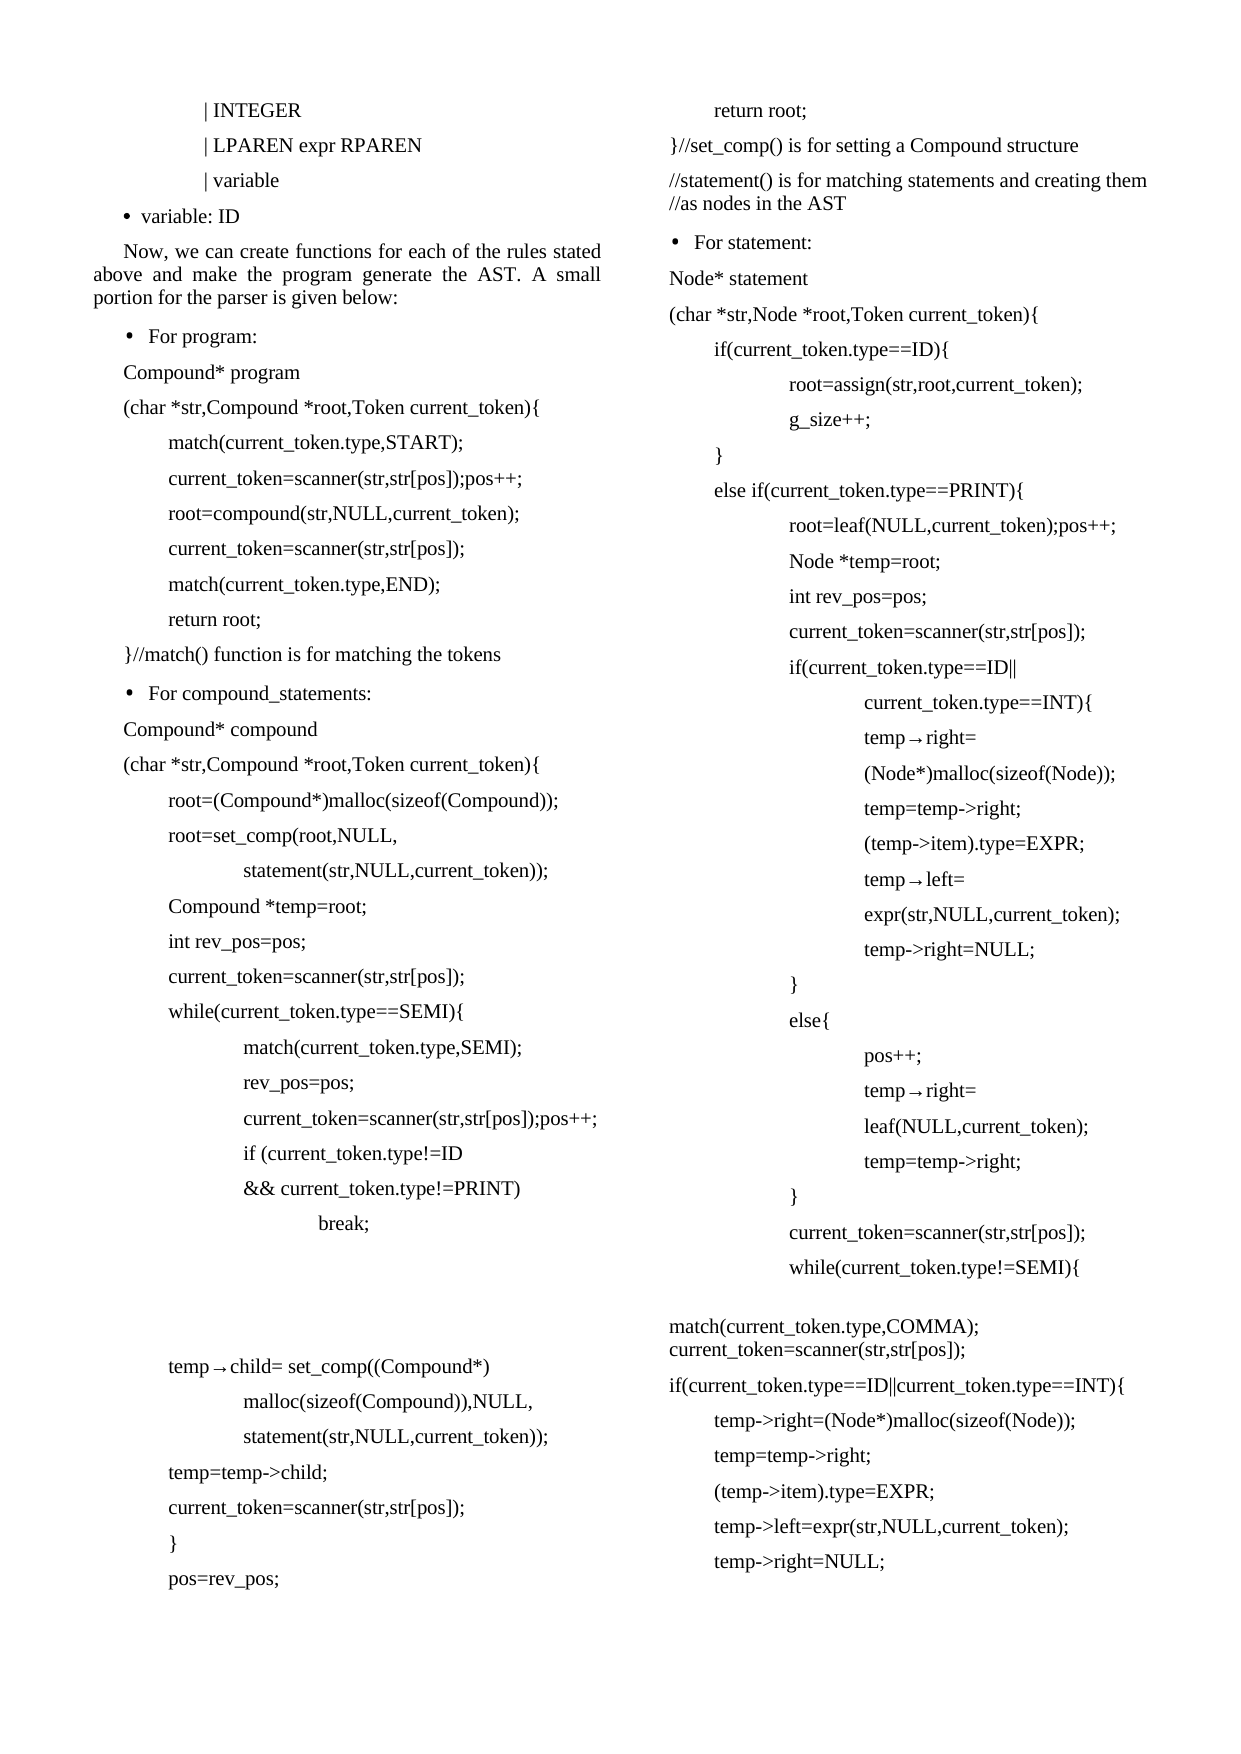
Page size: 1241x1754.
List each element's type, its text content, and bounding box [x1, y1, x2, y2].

text temp→right= [639, 1079, 1147, 1102]
text g_size++; [639, 409, 1147, 431]
text (char *str,Compound *root,Token current_token){ [93, 396, 601, 419]
text statement(str,NULL,current_token)); [93, 1426, 601, 1448]
text temp->left=expr(str,NULL,current_token); [639, 1515, 1147, 1538]
list | variable [123, 170, 601, 192]
text }//set_comp() is for setting a Compound structure [639, 134, 1147, 157]
text match(current_token.type,SEMI); [93, 1036, 601, 1059]
text return root; [93, 608, 601, 631]
text Compound* compound [93, 718, 601, 741]
text match(current_token.type,COMMA); current_token=scanner(str,str[pos]); [639, 1291, 1147, 1361]
text current_token=scanner(str,str[pos]); [639, 621, 1147, 643]
text temp=temp->right; [639, 797, 1147, 820]
text leaf(NULL,current_token); [639, 1115, 1147, 1138]
text } [639, 444, 1147, 467]
text Now, we can create functions for each of the rules stated above and make the program generate the AST. A small portion for the parser is given below: [93, 240, 601, 309]
text statement(str,NULL,current_token)); [93, 859, 601, 882]
text current_token=scanner(str,str[pos]);pos++; [93, 1107, 601, 1129]
text //statement() is for matching statements and creating them //as nodes in the AST [639, 170, 1147, 215]
list | INTEGER [123, 99, 601, 122]
text current_token.type==INT){ [639, 691, 1147, 714]
text current_token=scanner(str,str[pos]);pos++; [93, 467, 601, 490]
text Compound* program [93, 361, 601, 384]
text temp->right=NULL; [639, 938, 1147, 961]
list For statement: [669, 228, 1147, 255]
text temp=temp->right; [639, 1150, 1147, 1173]
text malloc(sizeof(Compound)),NULL, [93, 1390, 601, 1413]
text Node* statement [639, 267, 1147, 290]
text int rev_pos=pos; [93, 930, 601, 953]
text while(current_token.type==SEMI){ [93, 1001, 601, 1023]
text root=compound(str,NULL,current_token); [93, 502, 601, 525]
text temp->right=(Node*)malloc(sizeof(Node)); [639, 1409, 1147, 1432]
text Node *temp=root; [639, 550, 1147, 573]
text root=set_comp(root,NULL, [93, 824, 601, 847]
text else if(current_token.type==PRINT){ [639, 479, 1147, 502]
text && current_token.type!=PRINT) [93, 1177, 601, 1200]
text expr(str,NULL,current_token); [639, 903, 1147, 926]
text (temp->item).type=EXPR; [639, 832, 1147, 855]
text while(current_token.type!=SEMI){ [639, 1256, 1147, 1279]
text if (current_token.type!=ID [93, 1142, 601, 1165]
text }//match() function is for matching the tokens [93, 643, 601, 666]
text match(current_token.type,START); [93, 432, 601, 454]
text temp=temp->child; [93, 1461, 601, 1484]
list variable: ID [123, 205, 601, 228]
text (Node*)malloc(sizeof(Node)); [639, 762, 1147, 784]
text temp→left= [639, 868, 1147, 891]
text } [639, 1186, 1147, 1208]
text root=assign(str,root,current_token); [639, 373, 1147, 396]
text Compound *temp=root; [93, 895, 601, 918]
text } [639, 974, 1147, 996]
text else{ [639, 1009, 1147, 1032]
text (temp->item).type=EXPR; [639, 1480, 1147, 1503]
text rev_pos=pos; [93, 1071, 601, 1094]
text if(current_token.type==ID|| [639, 656, 1147, 679]
text pos++; [639, 1044, 1147, 1067]
text (char *str,Node *root,Token current_token){ [639, 303, 1147, 326]
text temp=temp->right; [639, 1444, 1147, 1467]
list For compound_statements: [123, 679, 601, 706]
text if(current_token.type==ID||current_token.type==INT){ [639, 1374, 1147, 1397]
text break; [93, 1213, 601, 1235]
text root=leaf(NULL,current_token);pos++; [639, 514, 1147, 537]
text } [93, 1532, 601, 1554]
text pos=rev_pos; [93, 1567, 601, 1590]
list | LPAREN expr RPAREN [123, 134, 601, 157]
text root=(Compound*)malloc(sizeof(Compound)); [93, 789, 601, 812]
text current_token=scanner(str,str[pos]); [639, 1221, 1147, 1244]
list For program: [123, 321, 601, 348]
text (char *str,Compound *root,Token current_token){ [93, 753, 601, 776]
text current_token=scanner(str,str[pos]); [93, 965, 601, 988]
text return root; [639, 99, 1147, 122]
text match(current_token.type,END); [93, 573, 601, 596]
text temp→right= [639, 726, 1147, 749]
text if(current_token.type==ID){ [639, 338, 1147, 361]
text current_token=scanner(str,str[pos]); [93, 1496, 601, 1519]
text current_token=scanner(str,str[pos]); [93, 537, 601, 560]
text temp→child= set_comp((Compound*) [93, 1355, 601, 1378]
text int rev_pos=pos; [639, 585, 1147, 608]
text temp->right=NULL; [639, 1550, 1147, 1573]
